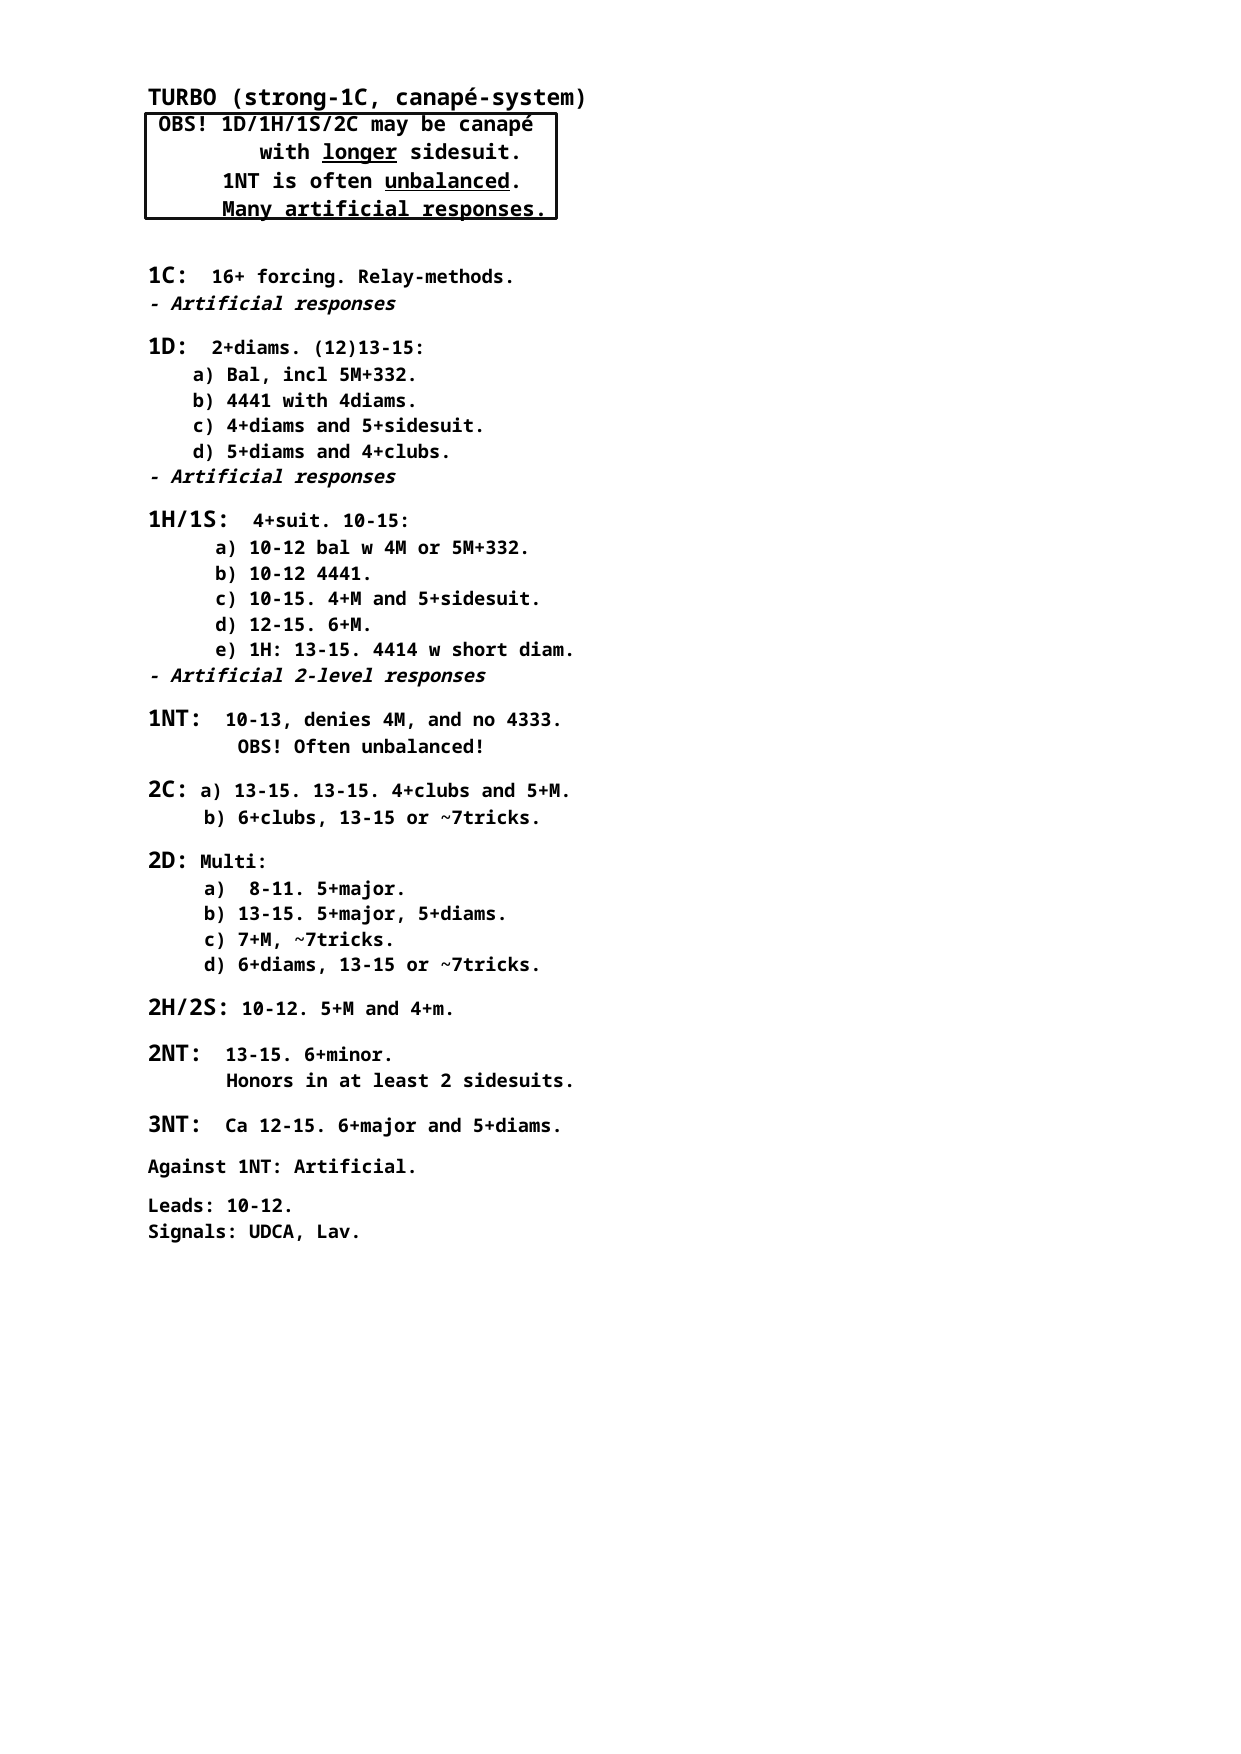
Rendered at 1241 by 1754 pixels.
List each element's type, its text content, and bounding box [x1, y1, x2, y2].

text TURBO (strong-1C, canapé-system) [148, 29, 679, 157]
text Signals: UDCA, Lav. [148, 1218, 679, 1244]
text 1C: 16+ forcing. Relay-methods. [148, 259, 679, 291]
text 2NT: 13-15. 6+minor. Honors in at least 2 sidesuits. [148, 1022, 679, 1093]
text d) 5+diams and 4+clubs. - Artificial responses 1H/1S: 4+suit. 10-15: a) 10-12 bal w 4M or 5M+332. b) 10-12 4441. c) 10-15. 4+M and 5+sidesuit. d) 12-15. 6+M. e) 1H: 13-15. 4414 w short diam. [148, 438, 679, 662]
text - Artificial 2-level responses 1NT: 10-13, denies 4M, and no 4333. OBS! Often unbalanced! [148, 662, 679, 758]
text 2C: a) 13-15. 13-15. 4+clubs and 5+M. b) 6+clubs, 13-15 or ~7tricks. 2D: Multi: a) 8-11. 5+major. b) 13-15. 5+major, 5+diams. c) 7+M, ~7tricks. d) 6+diams, 13-15 or ~7tricks. 2H/2S: 10-12. 5+M and 4+m. [148, 758, 679, 1022]
text - Artificial responses 1D: 2+diams. (12)13-15: a) Bal, incl 5M+332. b) 4441 with 4diams. c) 4+diams and 5+sidesuit. [148, 291, 679, 438]
text 3NT: Ca 12-15. 6+major and 5+diams. Against 1NT: Artificial. Leads: 10-12. [148, 1093, 679, 1218]
